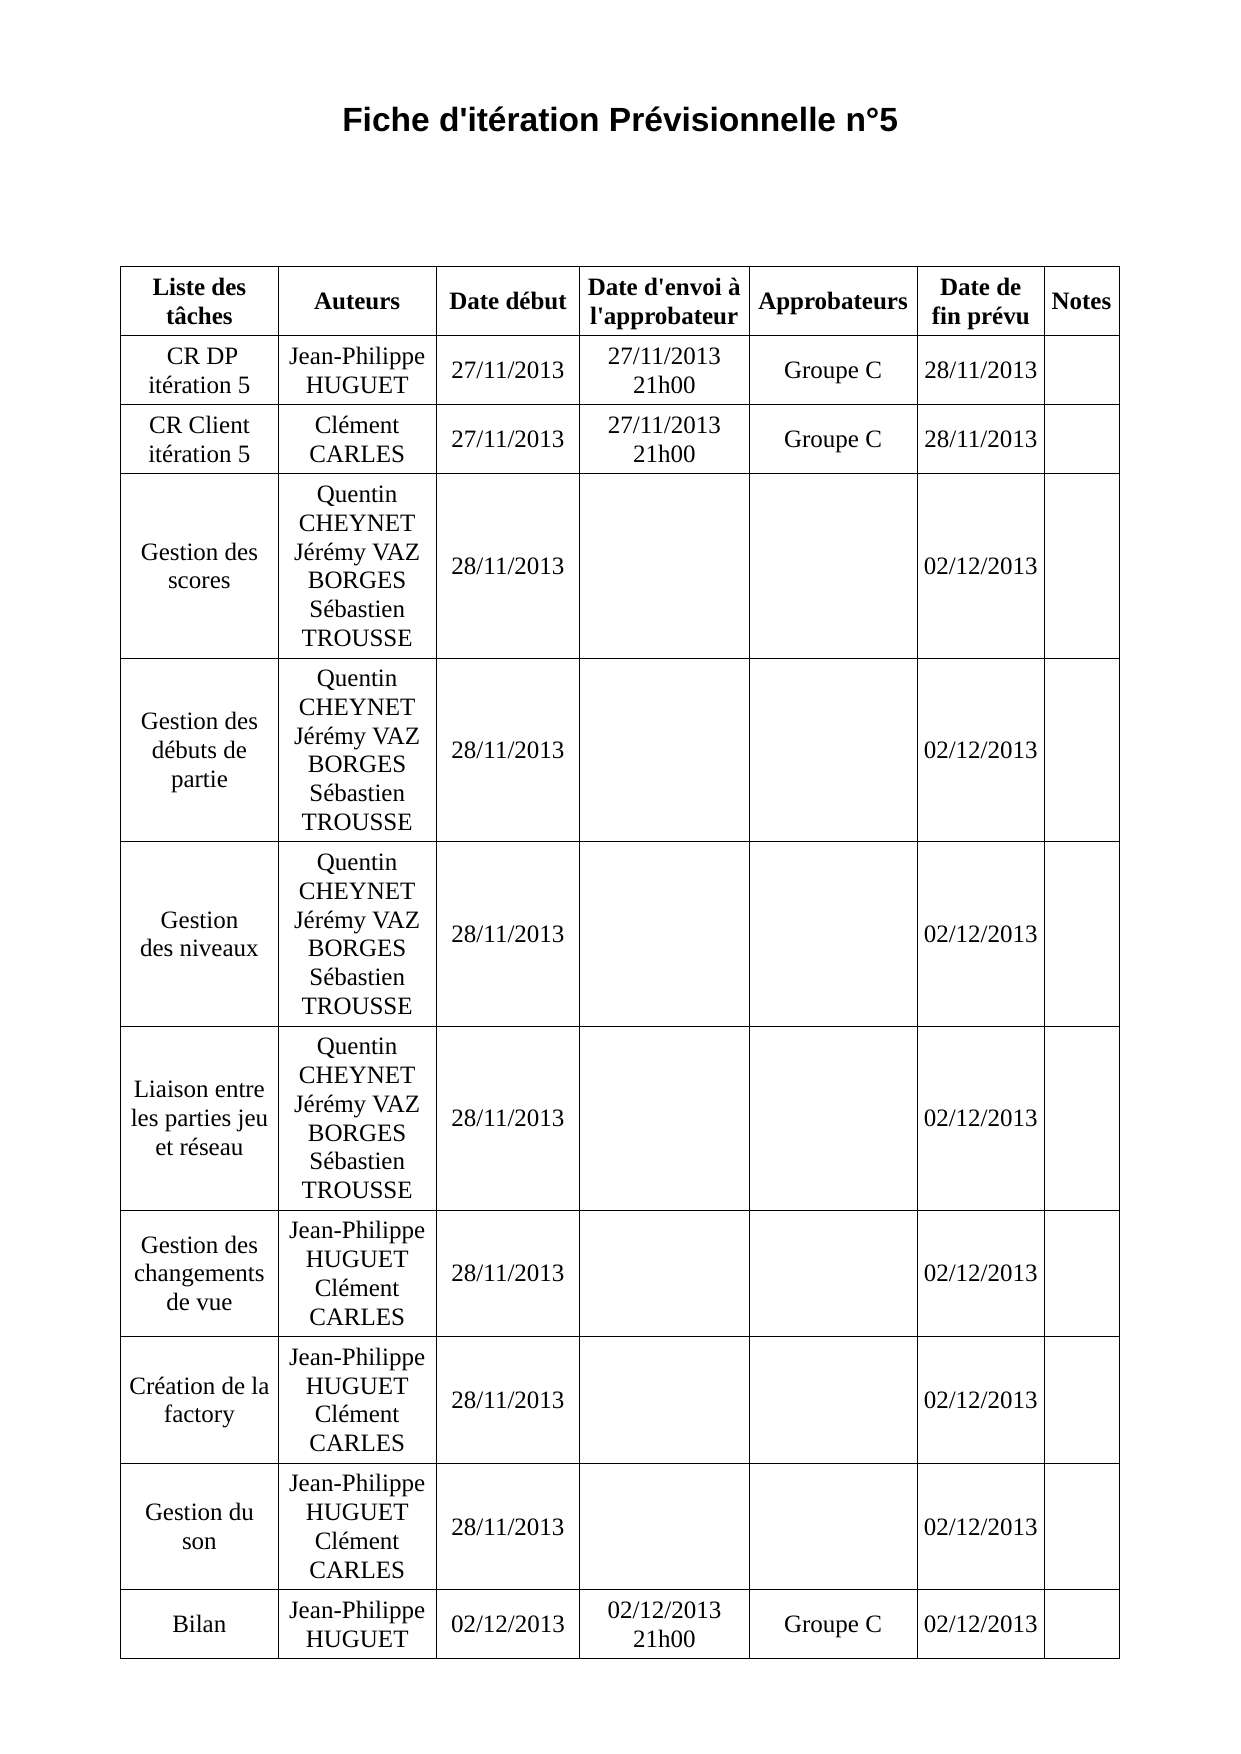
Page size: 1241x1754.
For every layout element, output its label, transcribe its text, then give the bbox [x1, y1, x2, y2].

table_cell 02/12/2013 [437, 1590, 579, 1658]
table_cell [750, 659, 917, 841]
table_cell Jean-Philippe HUGUET Clément CARLES [279, 1211, 436, 1336]
table_cell 02/12/2013 [918, 1211, 1044, 1336]
table_cell 02/12/2013 [918, 1590, 1044, 1658]
table_cell 02/12/2013 [918, 474, 1044, 657]
table_cell Gestion des changements de vue [121, 1211, 278, 1336]
table_header Date de fin prévu [918, 267, 1044, 335]
table_cell 28/11/2013 [437, 474, 579, 657]
table_cell [750, 1464, 917, 1589]
table_cell [1045, 336, 1119, 404]
table_cell Jean-Philippe HUGUET Clément CARLES [279, 1464, 436, 1589]
table_cell 28/11/2013 [437, 1464, 579, 1589]
table_cell [580, 1464, 749, 1589]
table_cell 28/11/2013 [437, 1211, 579, 1336]
table_cell [1045, 1027, 1119, 1209]
table_cell 27/11/2013 21h00 [580, 336, 749, 404]
table_cell 28/11/2013 [437, 659, 579, 841]
table_cell [1045, 1337, 1119, 1463]
table_cell [1045, 1590, 1119, 1658]
table_cell Quentin CHEYNET Jérémy VAZ BORGES Sébastien TROUSSE [279, 842, 436, 1026]
table_cell [580, 1211, 749, 1336]
table_cell Jean-Philippe HUGUET [279, 336, 436, 404]
table_cell [750, 842, 917, 1026]
table_cell Liaison entre les parties jeu et réseau [121, 1027, 278, 1209]
table_cell 02/12/2013 [918, 1464, 1044, 1589]
table_cell Jean-Philippe HUGUET Clément CARLES [279, 1337, 436, 1463]
table_cell [750, 1337, 917, 1463]
table_cell Groupe C [750, 1590, 917, 1658]
table_cell 28/11/2013 [918, 336, 1044, 404]
table_cell 28/11/2013 [437, 842, 579, 1026]
table_cell 02/12/2013 [918, 1337, 1044, 1463]
table_cell [750, 1027, 917, 1209]
table_header Liste des tâches [121, 267, 278, 335]
table_cell Bilan [121, 1590, 278, 1658]
table_cell CR Client itération 5 [121, 405, 278, 473]
table_cell [750, 474, 917, 657]
table_cell Groupe C [750, 336, 917, 404]
table_cell [580, 842, 749, 1026]
table_cell [580, 1027, 749, 1209]
subtitle Fiche d'itération Prévisionnelle n°5 [118, 100, 1122, 139]
table_cell Gestion des débuts de partie [121, 659, 278, 841]
table_cell [1045, 659, 1119, 841]
table_cell 02/12/2013 [918, 1027, 1044, 1209]
table_cell 27/11/2013 [437, 336, 579, 404]
table_cell Quentin CHEYNET Jérémy VAZ BORGES Sébastien TROUSSE [279, 1027, 436, 1209]
table_cell 02/12/2013 21h00 [580, 1590, 749, 1658]
table_cell [580, 474, 749, 657]
table_cell 28/11/2013 [918, 405, 1044, 473]
table_cell Quentin CHEYNET Jérémy VAZ BORGES Sébastien TROUSSE [279, 474, 436, 657]
table_cell 02/12/2013 [918, 659, 1044, 841]
table_cell Groupe C [750, 405, 917, 473]
table_cell Jean-Philippe HUGUET [279, 1590, 436, 1658]
table_cell 28/11/2013 [437, 1027, 579, 1209]
table_cell [1045, 1211, 1119, 1336]
table_cell Quentin CHEYNET Jérémy VAZ BORGES Sébastien TROUSSE [279, 659, 436, 841]
table_cell 27/11/2013 21h00 [580, 405, 749, 473]
table_cell [1045, 842, 1119, 1026]
table_cell 02/12/2013 [918, 842, 1044, 1026]
table_cell Gestion des niveaux [121, 842, 278, 1026]
table_header Notes [1045, 267, 1119, 335]
table_header Date d'envoi à l'approbateur [580, 267, 749, 335]
table_header Auteurs [279, 267, 436, 335]
table_cell 28/11/2013 [437, 1337, 579, 1463]
table_header Approbateurs [750, 267, 917, 335]
table_cell Création de la factory [121, 1337, 278, 1463]
table_cell [1045, 1464, 1119, 1589]
table_cell [1045, 474, 1119, 657]
table_cell Gestion des scores [121, 474, 278, 657]
table_cell [580, 659, 749, 841]
table_cell [580, 1337, 749, 1463]
table_cell CR DP itération 5 [121, 336, 278, 404]
table_cell Gestion du son [121, 1464, 278, 1589]
table_cell [1045, 405, 1119, 473]
table_cell Clément CARLES [279, 405, 436, 473]
table_cell 27/11/2013 [437, 405, 579, 473]
table_header Date début [437, 267, 579, 335]
table_cell [750, 1211, 917, 1336]
